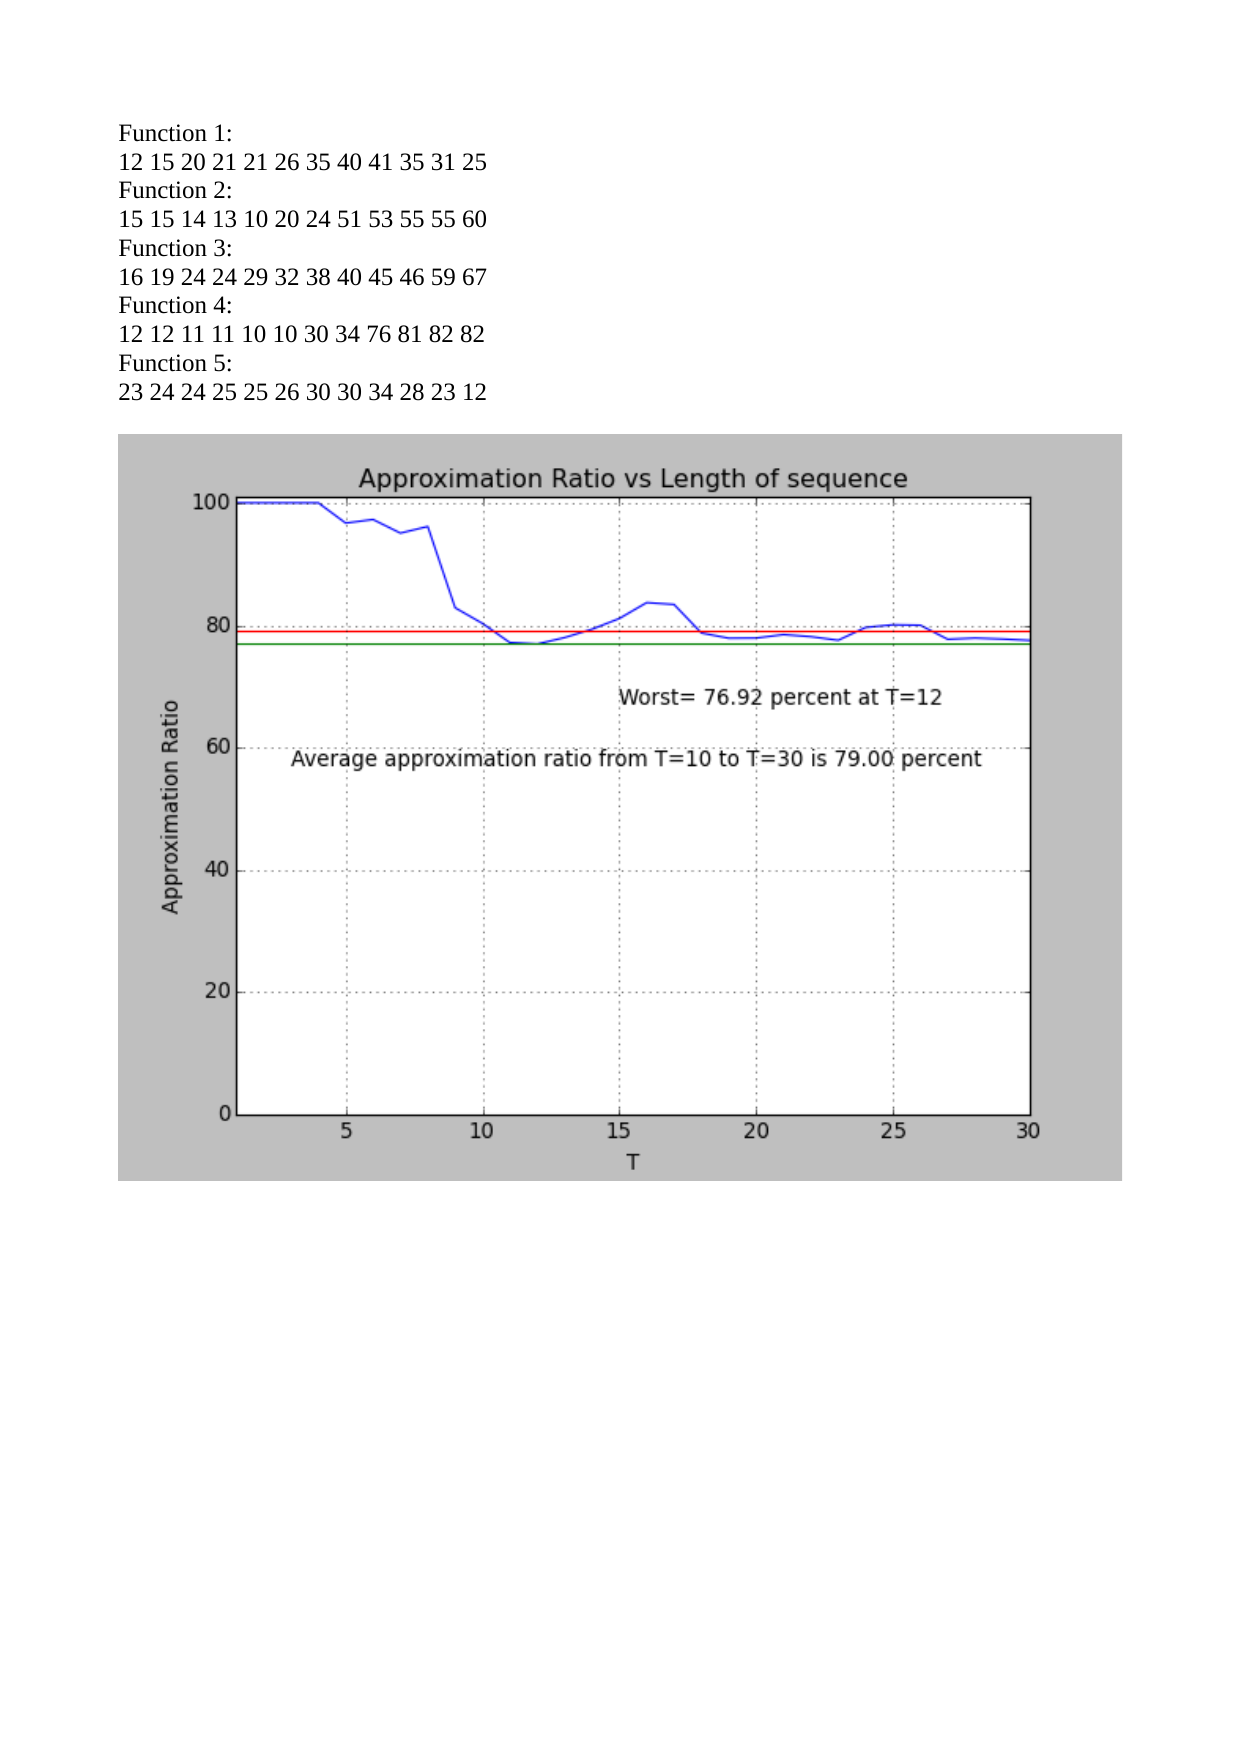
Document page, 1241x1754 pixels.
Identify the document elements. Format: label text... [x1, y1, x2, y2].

picture [118, 434, 1123, 1181]
text Function 3: [118, 233, 1122, 262]
text Function 1: [118, 118, 1122, 147]
text Function 4: [118, 291, 1122, 319]
text Function 5: [118, 348, 1122, 377]
text 16 19 24 24 29 32 38 40 45 46 59 67 [118, 262, 1122, 291]
text Function 2: [118, 176, 1122, 204]
text 15 15 14 13 10 20 24 51 53 55 55 60 [118, 204, 1122, 233]
text 12 12 11 11 10 10 30 34 76 81 82 82 [118, 319, 1122, 348]
text 23 24 24 25 25 26 30 30 34 28 23 12 [118, 377, 1122, 406]
text 12 15 20 21 21 26 35 40 41 35 31 25 [118, 147, 1122, 176]
